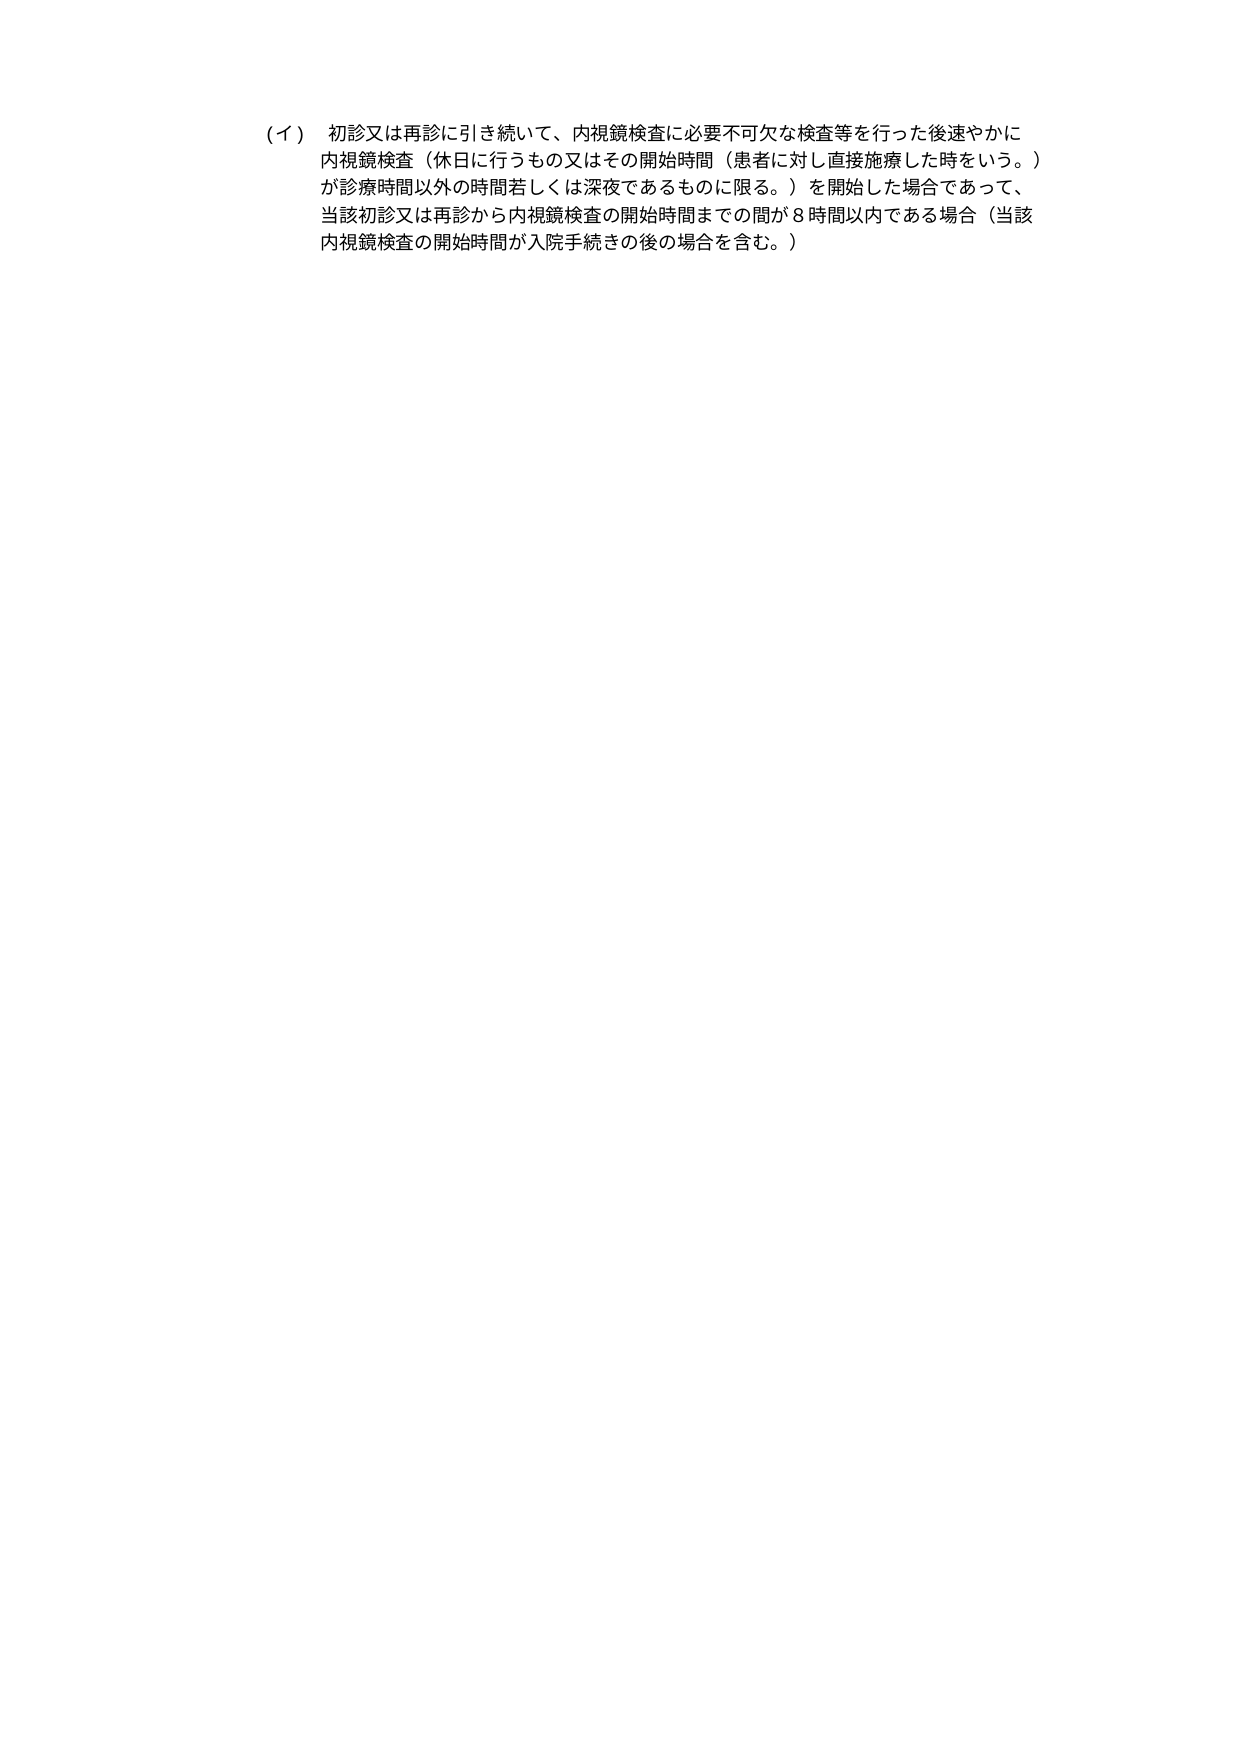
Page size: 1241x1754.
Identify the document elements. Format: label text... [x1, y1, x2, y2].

text (イ) 初診又は再診に引き続いて、内視鏡検査に必要不可欠な検査等を行った後速やかに [118, 118, 1122, 146]
text 当該初診又は再診から内視鏡検査の開始時間までの間が８時間以内である場合（当該 [118, 200, 1122, 228]
text が診療時間以外の時間若しくは深夜であるものに限る。）を開始した場合であって、 [118, 173, 1122, 200]
text 内視鏡検査（休日に行うもの又はその開始時間（患者に対し直接施療した時をいう。） [118, 146, 1122, 173]
text 内視鏡検査の開始時間が入院手続きの後の場合を含む。） [118, 228, 1122, 255]
